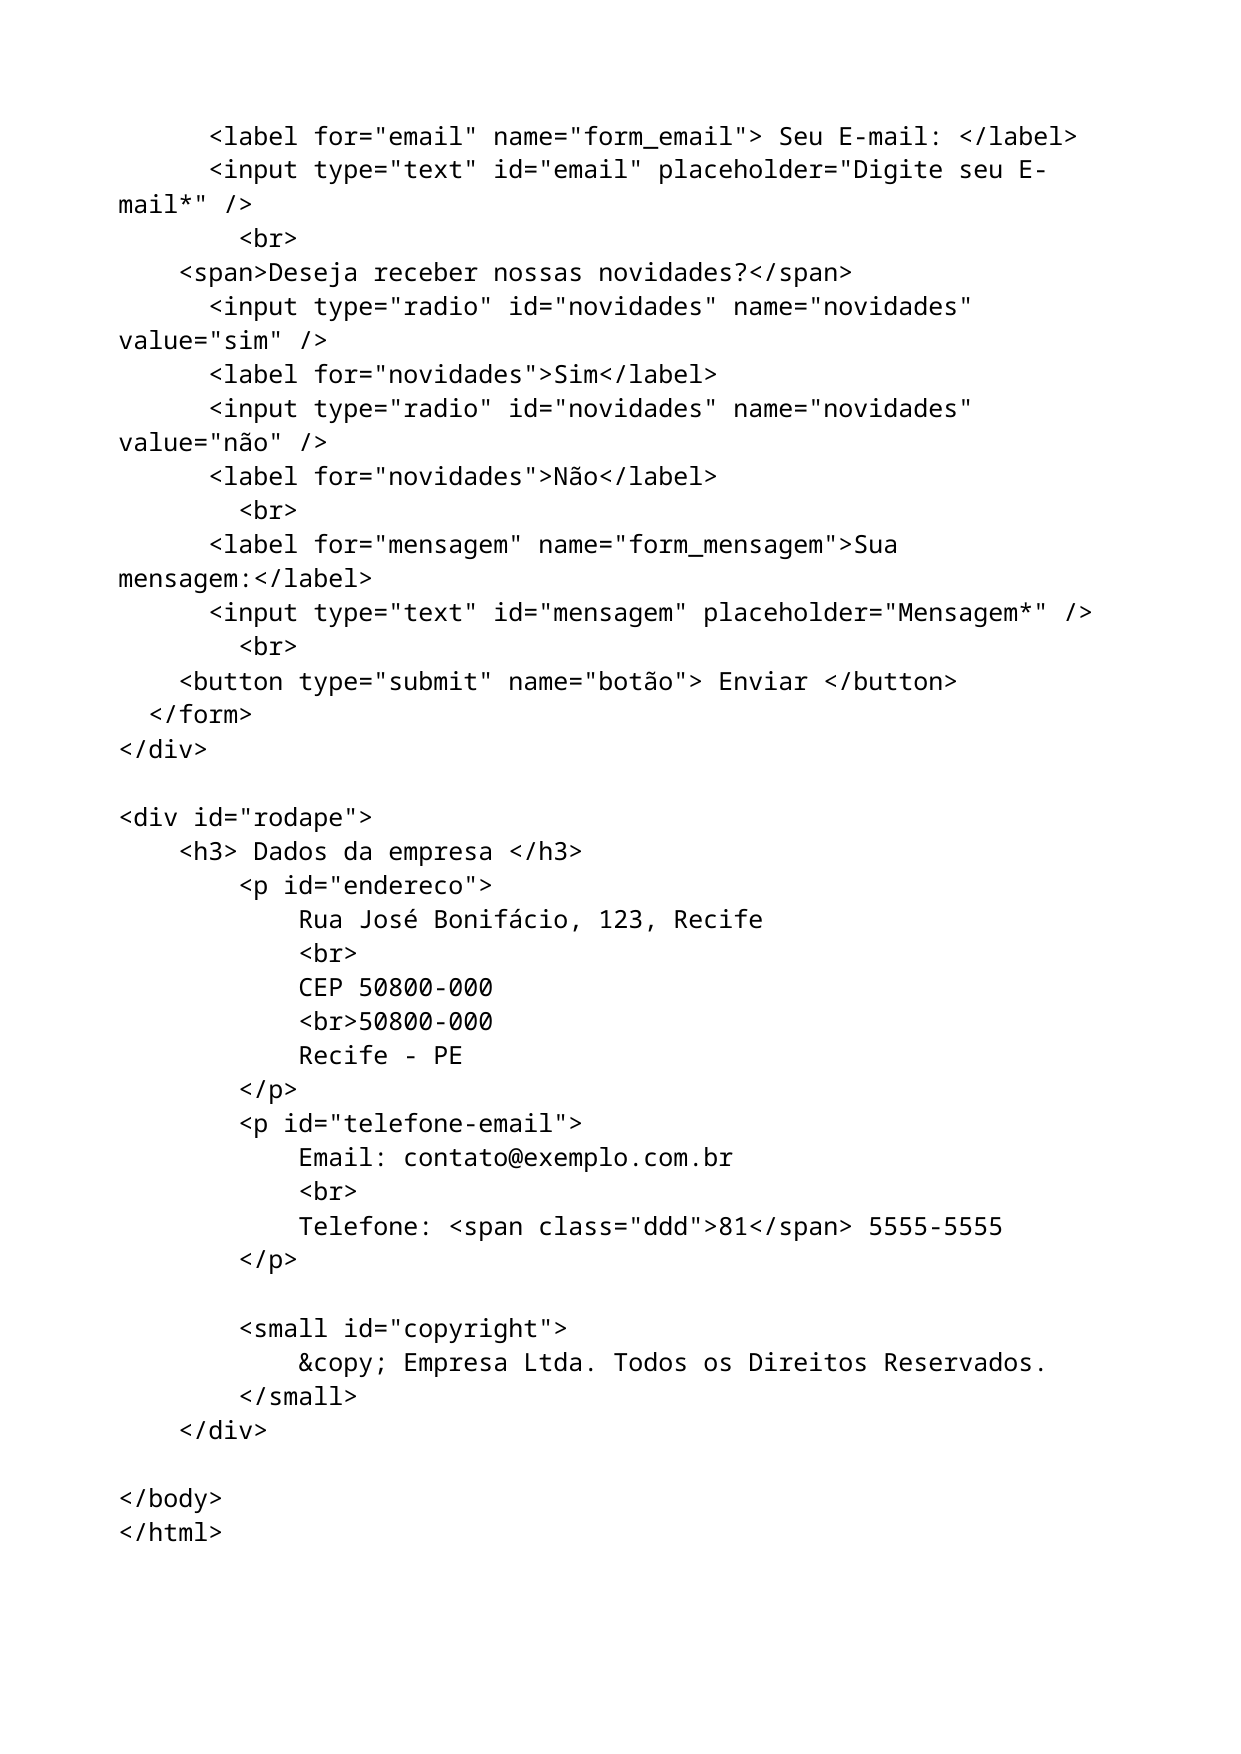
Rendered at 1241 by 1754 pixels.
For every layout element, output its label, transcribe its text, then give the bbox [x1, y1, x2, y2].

text <br>50800-000 [118, 1004, 1122, 1038]
text </p> [118, 1242, 1122, 1276]
text <h3> Dados da empresa </h3> [118, 833, 1122, 867]
text Email: contato@exemplo.com.br [118, 1140, 1122, 1174]
text </p> [118, 1072, 1122, 1106]
text Rua José Bonifácio, 123, Recife [118, 902, 1122, 936]
text <div id="rodape"> [118, 799, 1122, 833]
text <label for="novidades">Sim</label> [118, 357, 1122, 391]
text </div> [118, 731, 1122, 765]
text <label for="email" name="form_email"> Seu E-mail: </label> [118, 118, 1122, 152]
text </small> [118, 1378, 1122, 1412]
text <br> [118, 936, 1122, 970]
text <p id="telefone-email"> [118, 1106, 1122, 1140]
text <input type="text" id="email" placeholder="Digite seu E-mail*" /> [118, 152, 1122, 220]
text <span>Deseja receber nossas novidades?</span> [118, 254, 1122, 288]
text </html> [118, 1515, 1122, 1549]
text CEP 50800-000 [118, 970, 1122, 1004]
text </div> [118, 1412, 1122, 1447]
text <br> [118, 493, 1122, 527]
text <small id="copyright"> [118, 1310, 1122, 1344]
text <button type="submit" name="botão"> Enviar </button> [118, 663, 1122, 697]
text <input type="radio" id="novidades" name="novidades" value="não" /> [118, 391, 1122, 459]
text </form> [118, 697, 1122, 731]
text <input type="text" id="mensagem" placeholder="Mensagem*" /> [118, 595, 1122, 629]
text <br> [118, 220, 1122, 254]
text <br> [118, 1174, 1122, 1208]
text <input type="radio" id="novidades" name="novidades" value="sim" /> [118, 288, 1122, 357]
text Recife - PE [118, 1038, 1122, 1072]
text &copy; Empresa Ltda. Todos os Direitos Reservados. [118, 1344, 1122, 1378]
text <label for="novidades">Não</label> [118, 459, 1122, 493]
text <br> [118, 629, 1122, 663]
text <p id="endereco"> [118, 867, 1122, 902]
text </body> [118, 1481, 1122, 1515]
text Telefone: <span class="ddd">81</span> 5555-5555 [118, 1208, 1122, 1242]
text <label for="mensagem" name="form_mensagem">Sua mensagem:</label> [118, 527, 1122, 595]
